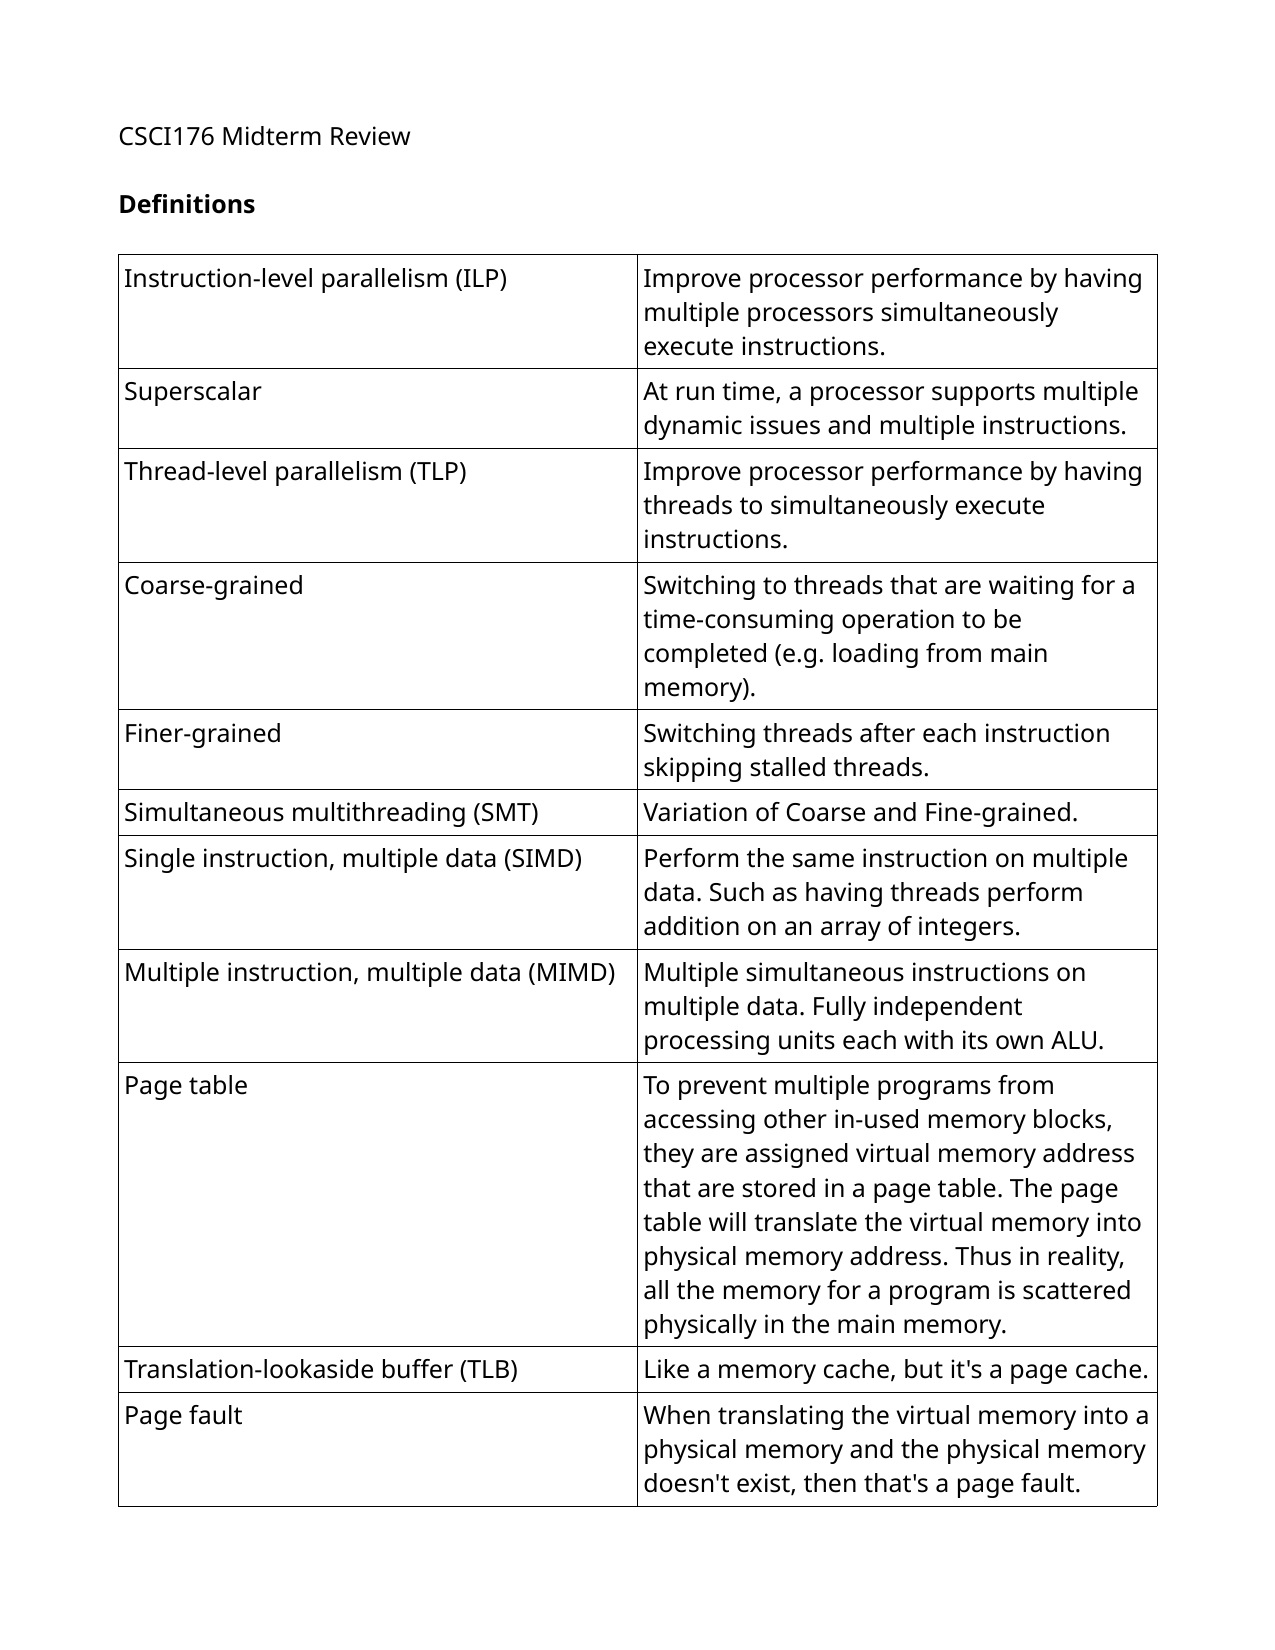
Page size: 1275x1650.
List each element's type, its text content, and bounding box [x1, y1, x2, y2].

table_header Instruction-level parallelism (ILP) [119, 255, 637, 368]
table_cell Thread-level parallelism (TLP) [119, 449, 637, 562]
table_cell When translating the virtual memory into a physical memory and the physical memory doesn't exist, then that's a page fault. [638, 1393, 1157, 1506]
text CSCI176 Midterm Review [118, 118, 1157, 152]
table_cell Variation of Coarse and Fine-grained. [638, 790, 1157, 835]
table_cell Simultaneous multithreading (SMT) [119, 790, 637, 835]
table_cell Multiple instruction, multiple data (MIMD) [119, 950, 637, 1062]
table_header Improve processor performance by having multiple processors simultaneously execute instructions. [638, 255, 1157, 368]
table_cell Coarse-grained [119, 563, 637, 709]
table_cell Finer-grained [119, 710, 637, 789]
table_cell Perform the same instruction on multiple data. Such as having threads perform addition on an array of integers. [638, 836, 1157, 948]
table_cell Switching threads after each instruction skipping stalled threads. [638, 710, 1157, 789]
table_cell Superscalar [119, 369, 637, 448]
table_cell Switching to threads that are waiting for a time-consuming operation to be completed (e.g. loading from main memory). [638, 563, 1157, 709]
table_cell At run time, a processor supports multiple dynamic issues and multiple instructions. [638, 369, 1157, 448]
table_cell To prevent multiple programs from accessing other in-used memory blocks, they are assigned virtual memory address that are stored in a page table. The page table will translate the virtual memory into physical memory address. Thus in reality, all the memory for a program is scattered physically in the main memory. [638, 1063, 1157, 1346]
table_cell Page fault [119, 1393, 637, 1506]
table_cell Translation-lookaside buffer (TLB) [119, 1347, 637, 1392]
table_cell Multiple simultaneous instructions on multiple data. Fully independent processing units each with its own ALU. [638, 950, 1157, 1062]
table_cell Improve processor performance by having threads to simultaneously execute instructions. [638, 449, 1157, 562]
table_cell Like a memory cache, but it's a page cache. [638, 1347, 1157, 1392]
table_cell Single instruction, multiple data (SIMD) [119, 836, 637, 948]
table_cell Page table [119, 1063, 637, 1346]
text Definitions [118, 186, 1157, 220]
